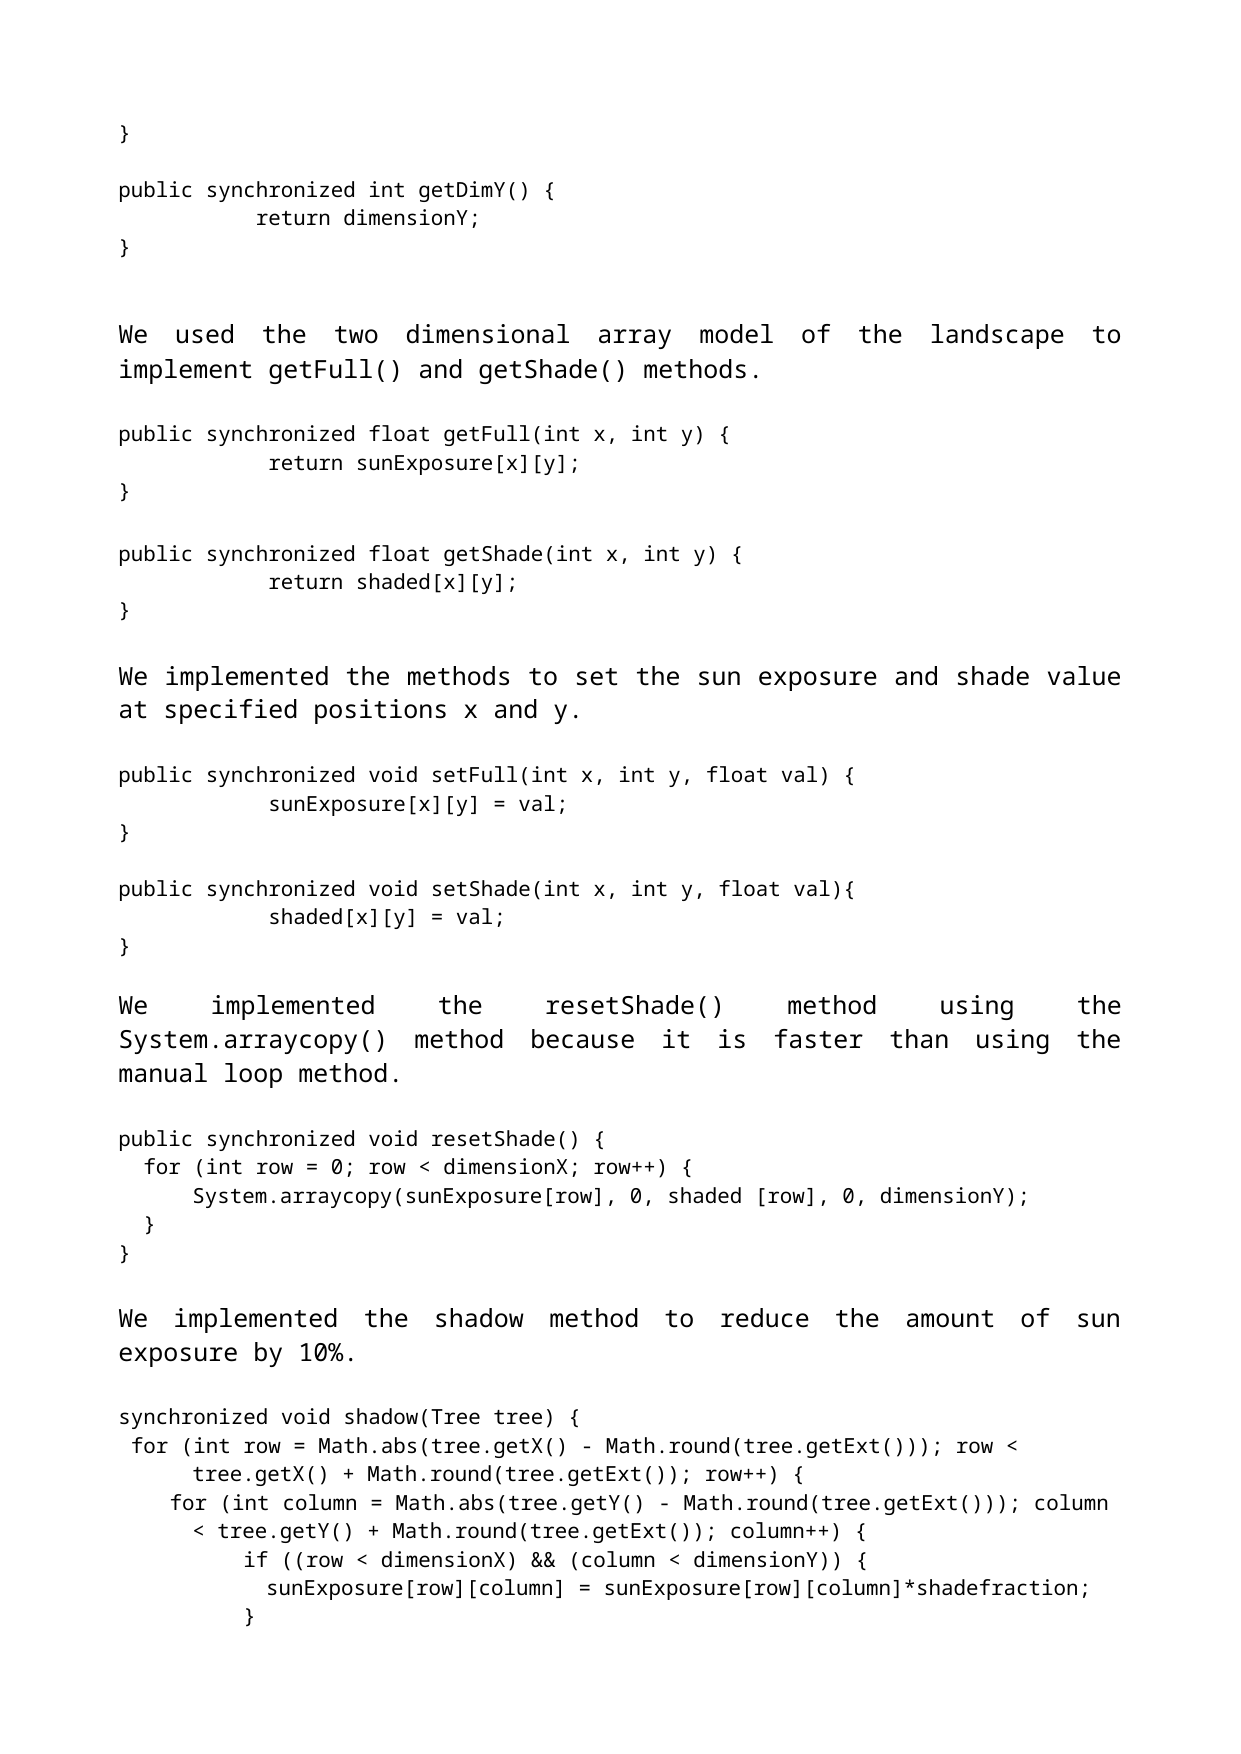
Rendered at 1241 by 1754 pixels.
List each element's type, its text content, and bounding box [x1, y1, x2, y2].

text for (int row = 0; row < dimensionX; row++) { [118, 1152, 1122, 1181]
text public synchronized void setShade(int x, int y, float val){ [118, 874, 1122, 902]
text } [118, 1209, 1122, 1238]
text return sunExposure[x][y]; [118, 448, 1122, 476]
text } [118, 817, 1122, 846]
text We implemented the methods to set the sun exposure and shade value at specified positions x and y. [118, 658, 1122, 726]
text for (int row = Math.abs(tree.getX() - Math.round(tree.getExt())); row < tree.getX() + Math.round(tree.getExt()); row++) { [118, 1431, 1122, 1488]
text We implemented the resetShade() method using the System.arraycopy() method because it is faster than using the manual loop method. [118, 988, 1122, 1090]
text System.arraycopy(sunExposure[row], 0, shaded [row], 0, dimensionY); [118, 1181, 1122, 1209]
text public synchronized float getShade(int x, int y) { [118, 539, 1122, 567]
text return dimensionY; [118, 203, 1122, 232]
text for (int column = Math.abs(tree.getY() - Math.round(tree.getExt())); column < tree.getY() + Math.round(tree.getExt()); column++) { [118, 1488, 1122, 1545]
text shaded[x][y] = val; [118, 902, 1122, 931]
text } [118, 1238, 1122, 1266]
text } [118, 596, 1122, 624]
text sunExposure[row][column] = sunExposure[row][column]*shadefraction; [118, 1573, 1122, 1602]
text } [118, 118, 1122, 147]
text synchronized void shadow(Tree tree) { [118, 1402, 1122, 1431]
text public synchronized void setFull(int x, int y, float val) { [118, 760, 1122, 789]
text } [118, 232, 1122, 260]
text } [118, 1602, 1122, 1630]
text if ((row < dimensionX) && (column < dimensionY)) { [118, 1545, 1122, 1573]
text return shaded[x][y]; [118, 567, 1122, 596]
text We implemented the shadow method to reduce the amount of sun exposure by 10%. [118, 1300, 1122, 1368]
text } [118, 476, 1122, 505]
text public synchronized float getFull(int x, int y) { [118, 419, 1122, 448]
text public synchronized int getDimY() { [118, 175, 1122, 203]
text sunExposure[x][y] = val; [118, 789, 1122, 817]
text We used the two dimensional array model of the landscape to implement getFull() and getShade() methods. [118, 317, 1122, 385]
text public synchronized void resetShade() { [118, 1124, 1122, 1152]
text } [118, 931, 1122, 959]
